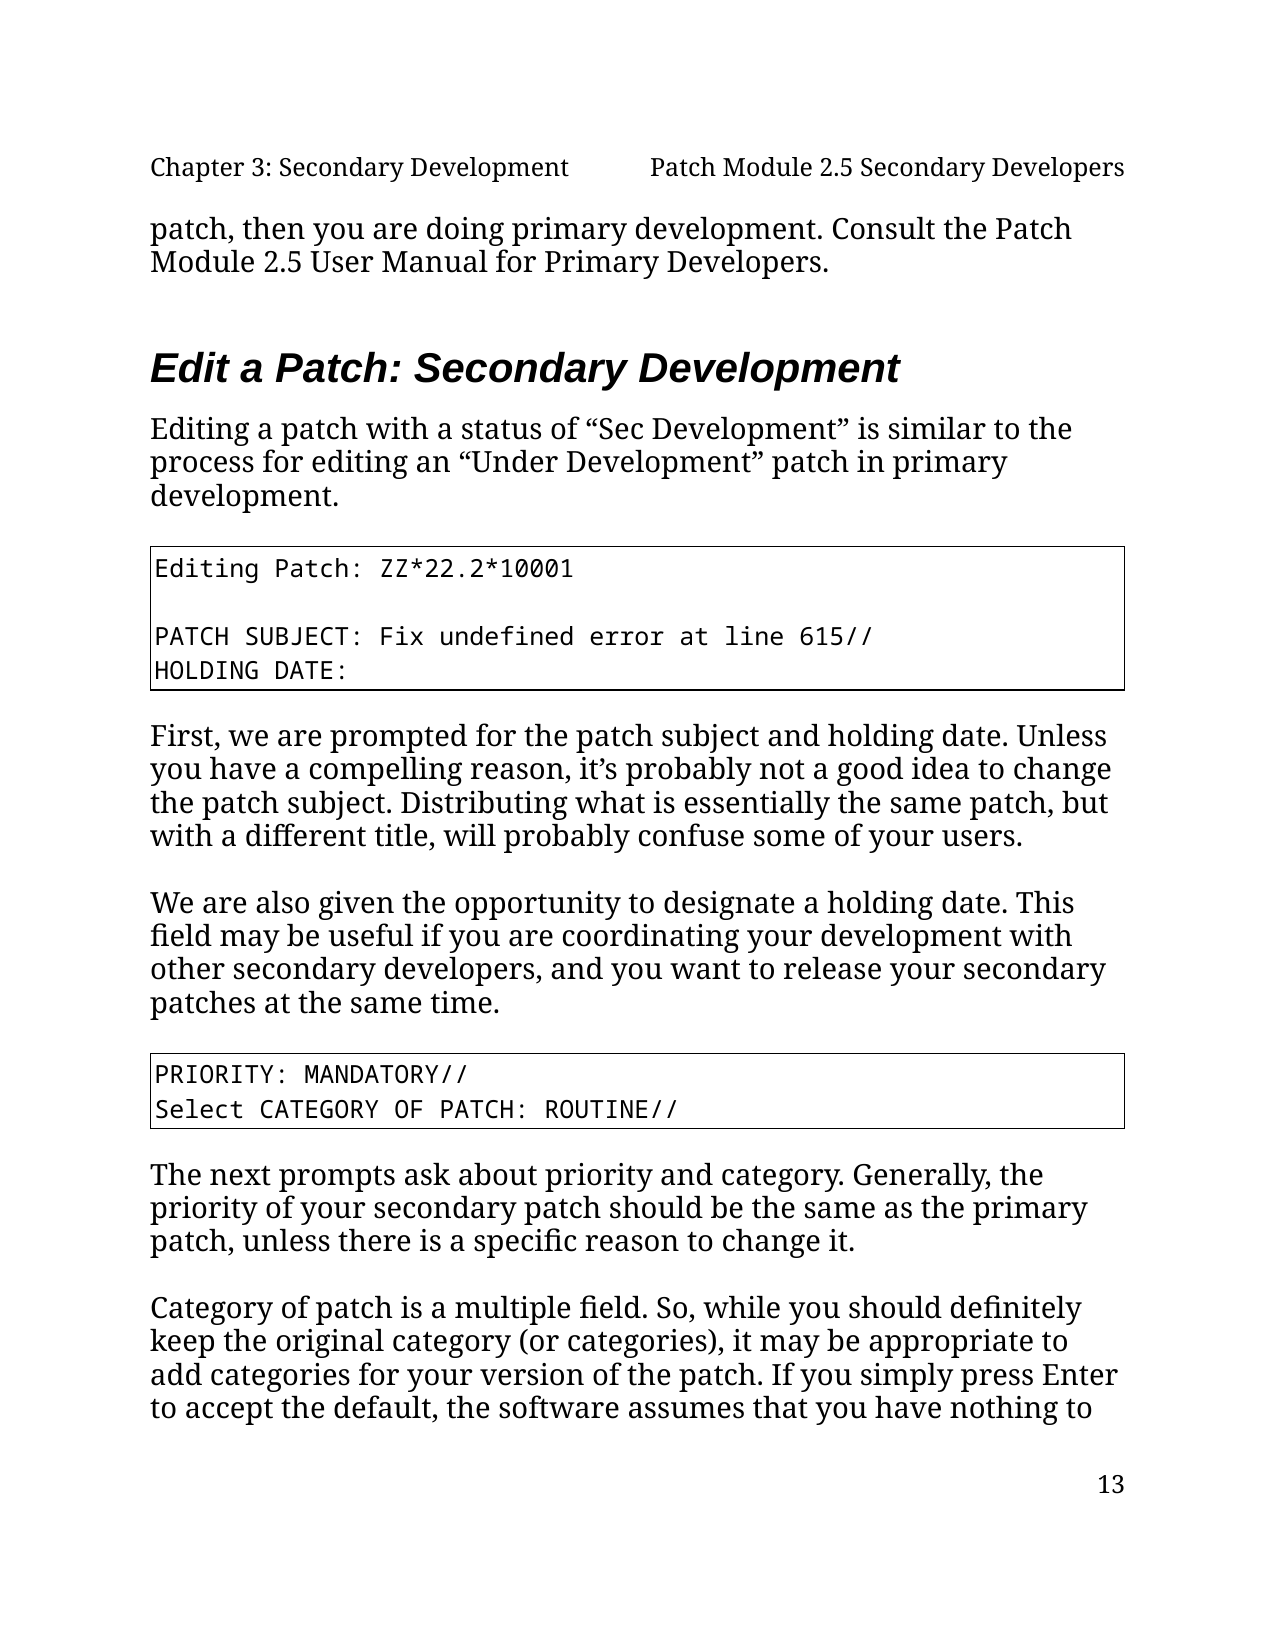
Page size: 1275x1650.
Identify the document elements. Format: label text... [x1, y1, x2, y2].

text PATCH SUBJECT: Fix undefined error at line 615// [151, 614, 1124, 648]
text Select CATEGORY OF PATCH: ROUTINE// [151, 1087, 1124, 1128]
text patch, then you are doing primary development. Consult the Patch Module 2.5 User Manual for Primary Developers. [150, 213, 1125, 279]
text Category of patch is a multiple field. So, while you should definitely keep the original category (or categories), it may be appropriate to add categories for your version of the patch. If you simply press Enter to accept the default, the software assumes that you have nothing to [150, 1292, 1125, 1425]
text We are also given the opportunity to designate a holding date. This field may be useful if you are coordinating your development with other secondary developers, and you want to release your secondary patches at the same time. [150, 886, 1125, 1020]
text PRIORITY: MANDATORY// [151, 1054, 1124, 1087]
text First, we are prompted for the patch subject and holding date. Unless you have a compelling reason, it’s probably not a good idea to change the patch subject. Distributing what is essentially the same patch, but with a different title, will probably confuse some of your users. [150, 720, 1125, 853]
text Editing a patch with a status of “Sec Development” is similar to the process for editing an “Under Development” patch in primary development. [150, 413, 1125, 513]
subtitle Edit a Patch: Secondary Development [150, 329, 1125, 396]
text The next prompts ask about priority and category. Generally, the priority of your secondary patch should be the same as the primary patch, unless there is a specific reason to change it. [150, 1158, 1125, 1258]
text Editing Patch: ZZ*22.2*10001 [151, 547, 1124, 584]
text HOLDING DATE: [151, 648, 1124, 689]
